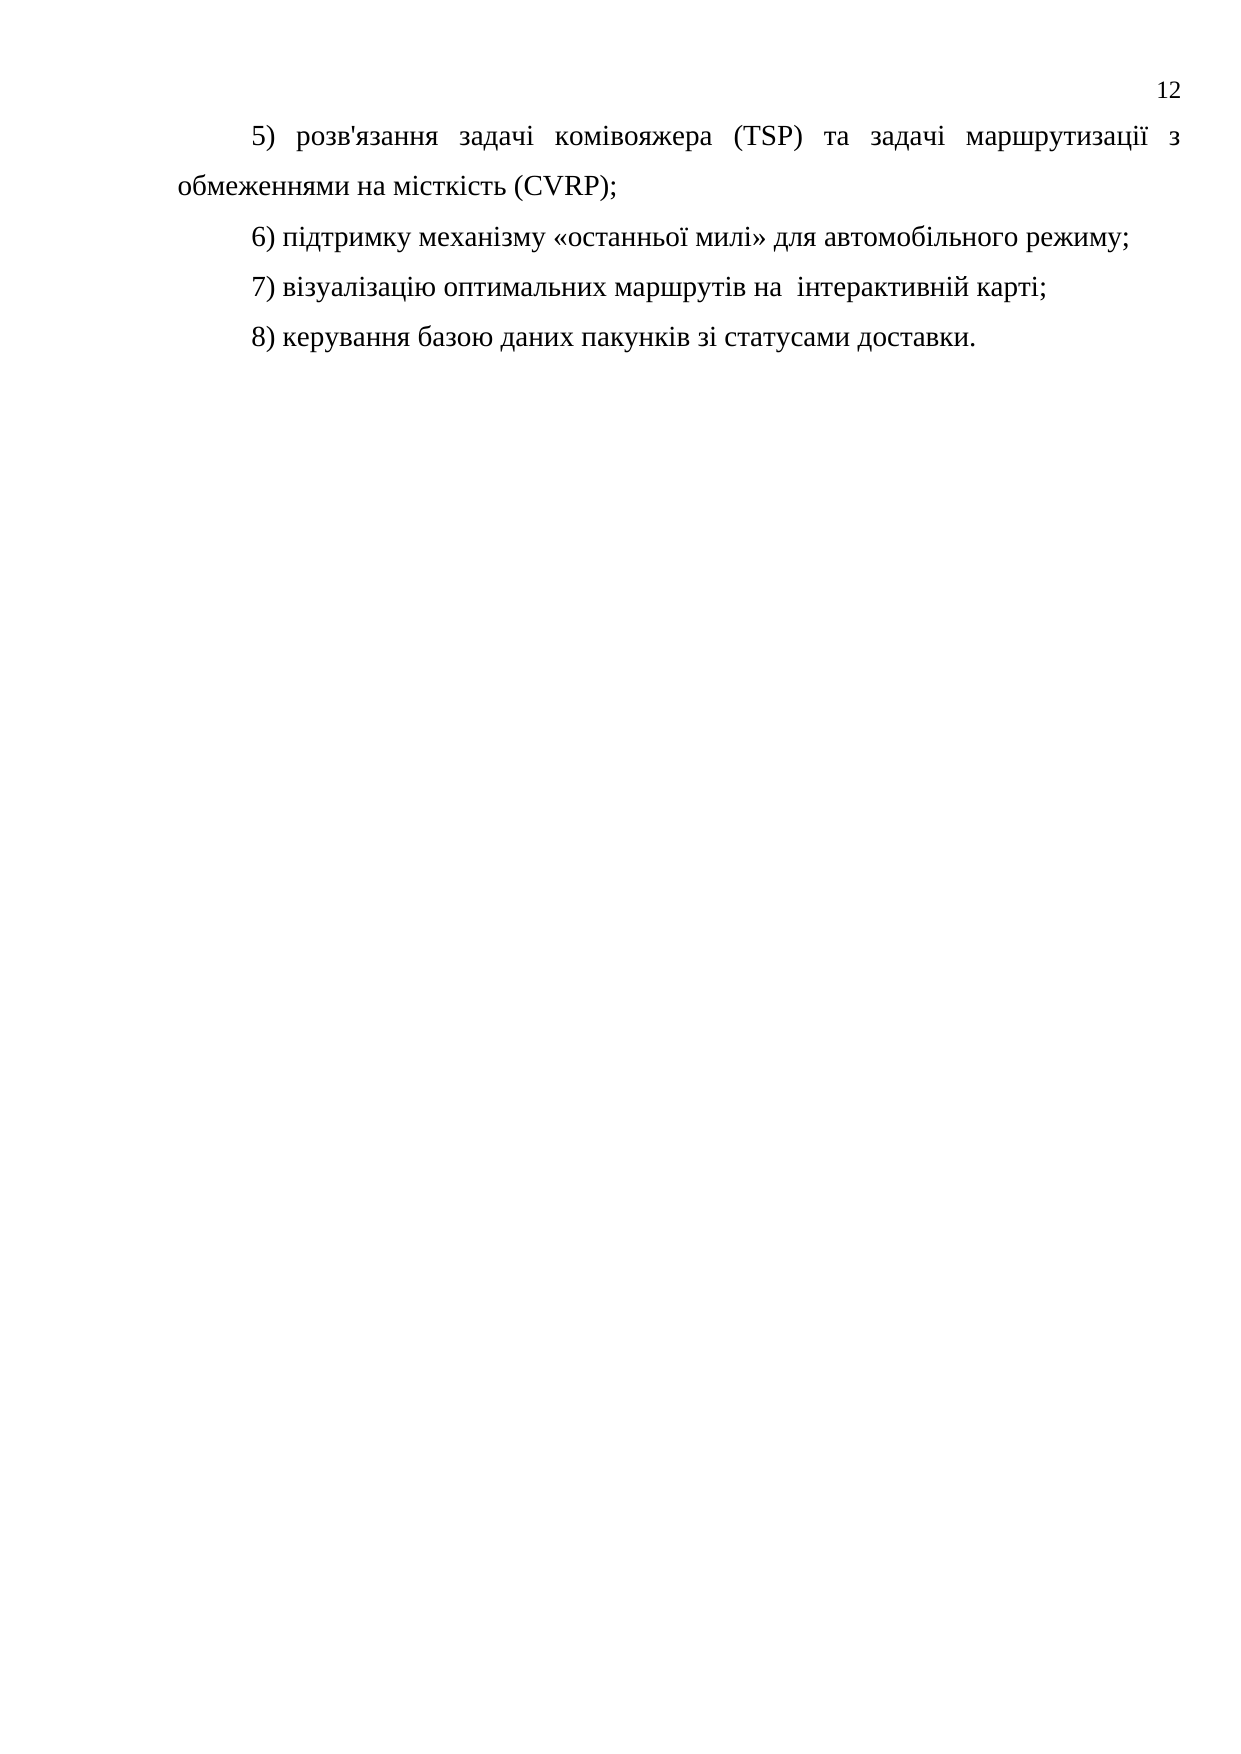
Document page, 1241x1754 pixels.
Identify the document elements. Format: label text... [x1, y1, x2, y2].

text 8) керування базою даних пакунків зі статусами доставки. [177, 319, 1181, 353]
text 5) розв'язання задачі комівояжера (TSP) та задачі маршрутизації з обмеженнями на місткість (CVRP); [177, 118, 1181, 202]
text 6) підтримку механізму «останньої милі» для автомобільного режиму; [177, 219, 1181, 252]
text 7) візуалізацію оптимальних маршрутів на інтерактивній карті; [177, 269, 1181, 303]
